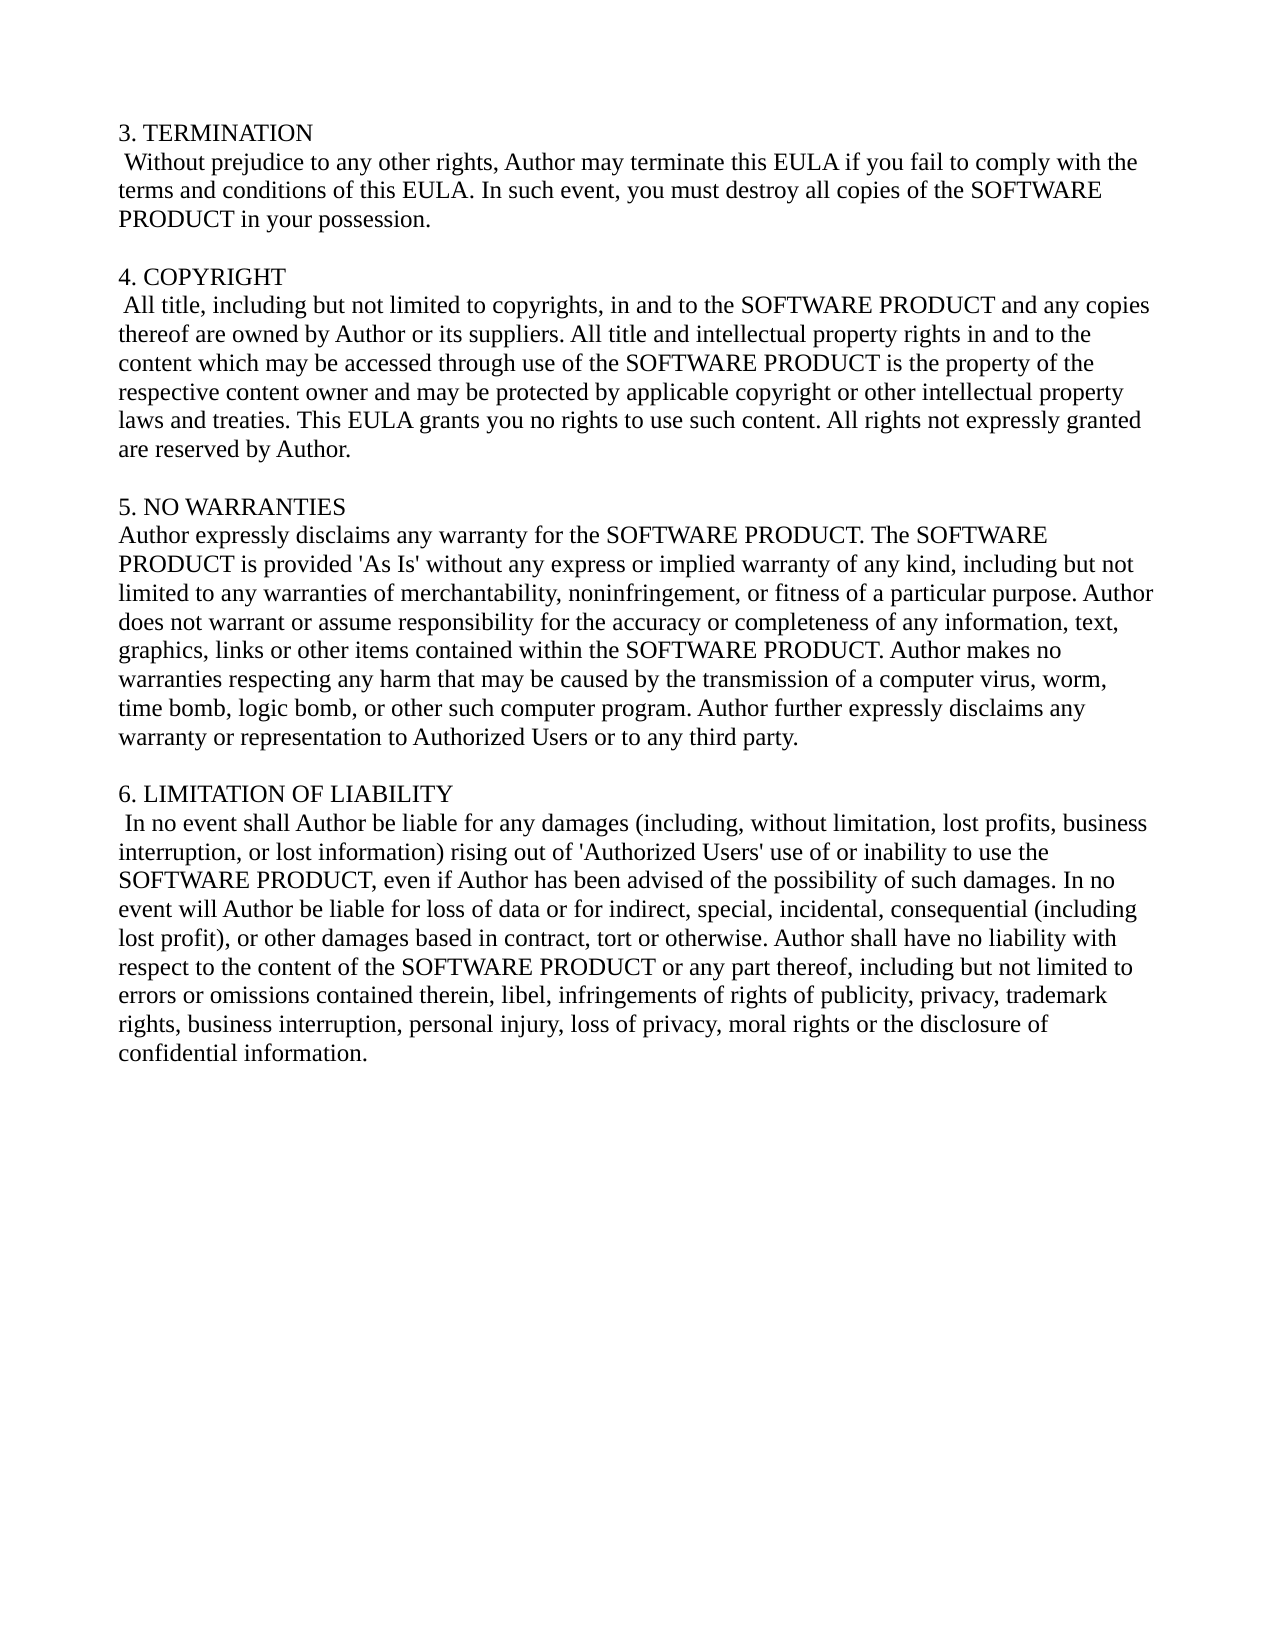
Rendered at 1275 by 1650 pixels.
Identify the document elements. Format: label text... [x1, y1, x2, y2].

text Without prejudice to any other rights, Author may terminate this EULA if you fail to comply with the terms and conditions of this EULA. In such event, you must destroy all copies of the SOFTWARE PRODUCT in your possession. [118, 147, 1157, 233]
text 5. NO WARRANTIES [118, 492, 1157, 521]
text All title, including but not limited to copyrights, in and to the SOFTWARE PRODUCT and any copies thereof are owned by Author or its suppliers. All title and intellectual property rights in and to the content which may be accessed through use of the SOFTWARE PRODUCT is the property of the respective content owner and may be protected by applicable copyright or other intellectual property laws and treaties. This EULA grants you no rights to use such content. All rights not expressly granted are reserved by Author. [118, 291, 1157, 463]
text Author expressly disclaims any warranty for the SOFTWARE PRODUCT. The SOFTWARE PRODUCT is provided 'As Is' without any express or implied warranty of any kind, including but not limited to any warranties of merchantability, noninfringement, or fitness of a particular purpose. Author does not warrant or assume responsibility for the accuracy or completeness of any information, text, graphics, links or other items contained within the SOFTWARE PRODUCT. Author makes no warranties respecting any harm that may be caused by the transmission of a computer virus, worm, time bomb, logic bomb, or other such computer program. Author further expressly disclaims any warranty or representation to Authorized Users or to any third party. [118, 521, 1157, 751]
text In no event shall Author be liable for any damages (including, without limitation, lost profits, business interruption, or lost information) rising out of 'Authorized Users' use of or inability to use the SOFTWARE PRODUCT, even if Author has been advised of the possibility of such damages. In no event will Author be liable for loss of data or for indirect, special, incidental, consequential (including lost profit), or other damages based in contract, tort or otherwise. Author shall have no liability with respect to the content of the SOFTWARE PRODUCT or any part thereof, including but not limited to errors or omissions contained therein, libel, infringements of rights of publicity, privacy, trademark rights, business interruption, personal injury, loss of privacy, moral rights or the disclosure of confidential information. [118, 808, 1157, 1067]
text 4. COPYRIGHT [118, 262, 1157, 291]
text 6. LIMITATION OF LIABILITY [118, 779, 1157, 808]
text 3. TERMINATION [118, 118, 1157, 147]
